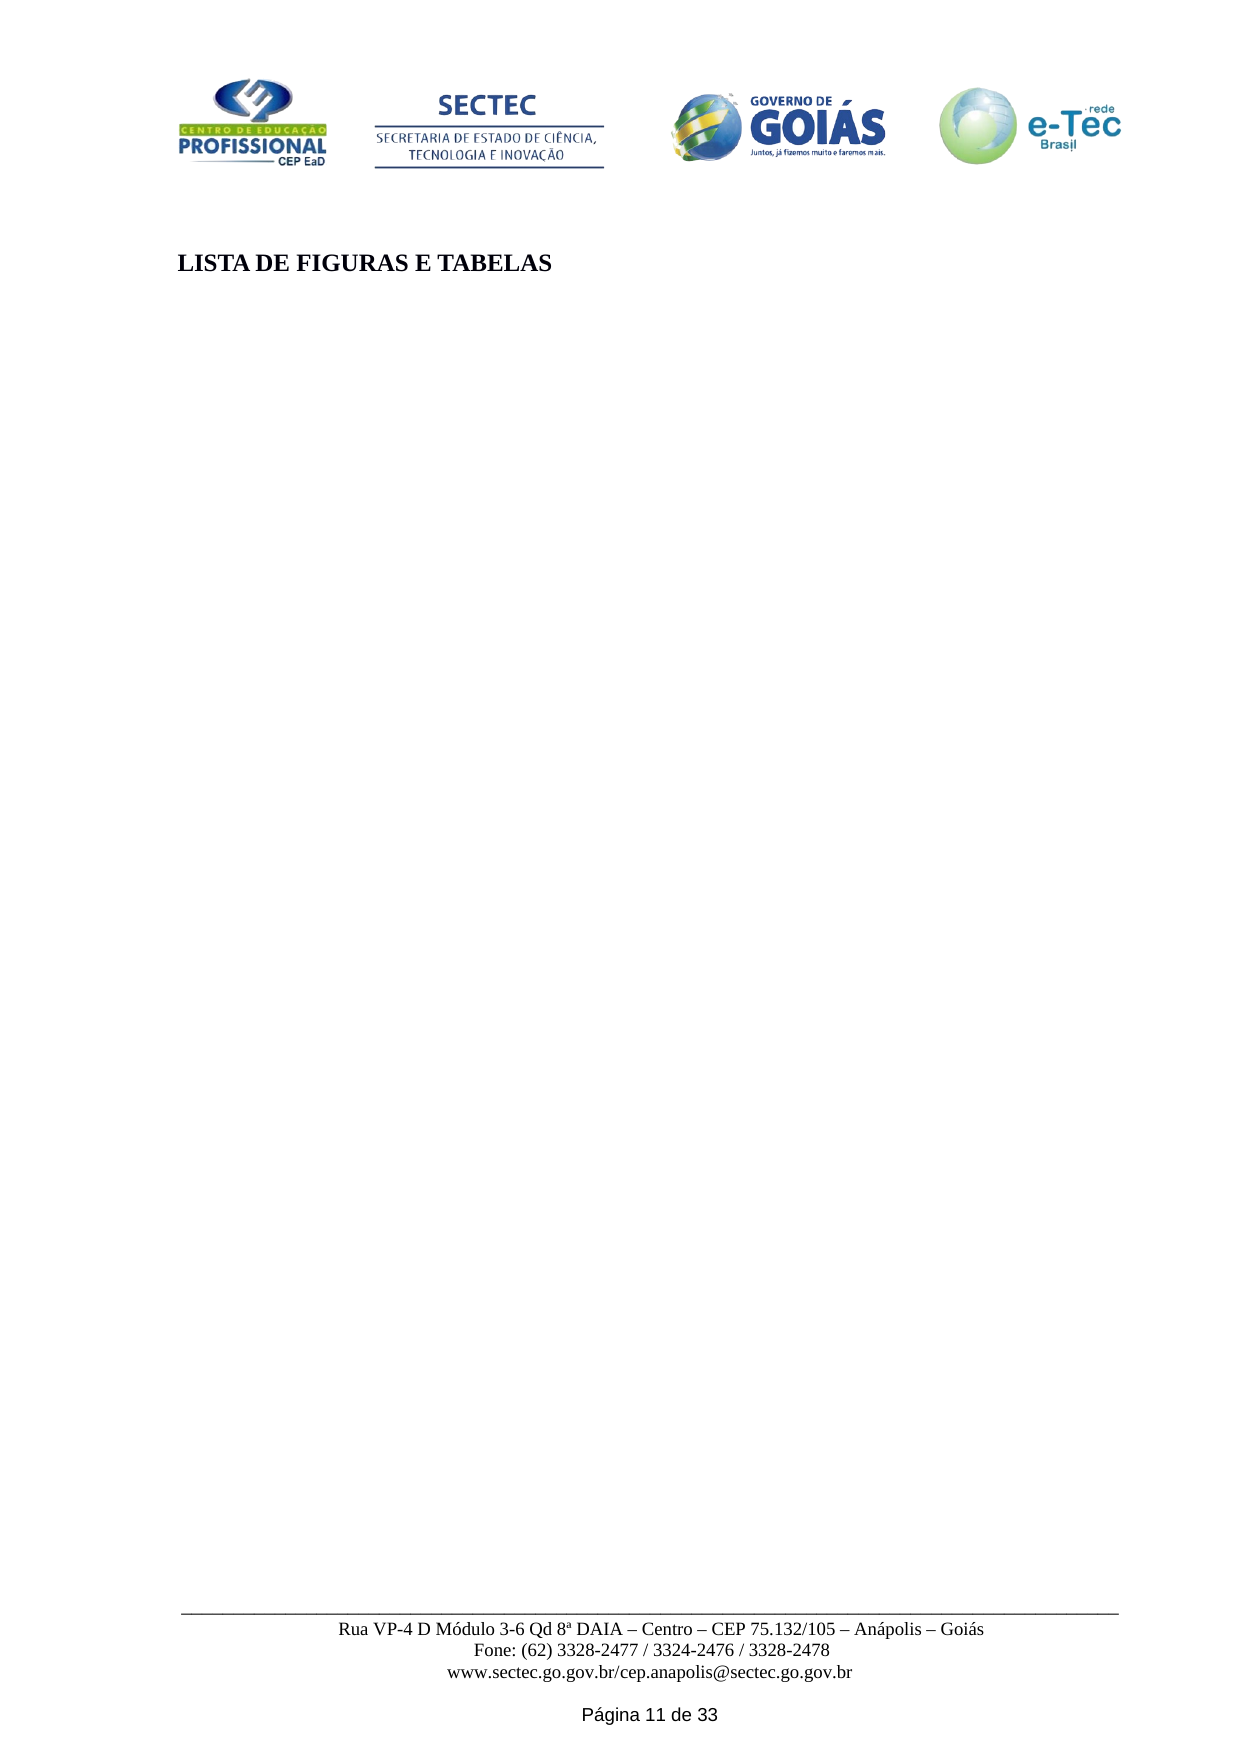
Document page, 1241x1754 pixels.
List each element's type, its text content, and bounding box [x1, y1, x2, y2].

text LISTA DE FIGURAS E TABELAS [177, 248, 1122, 277]
picture [177, 75, 1123, 176]
